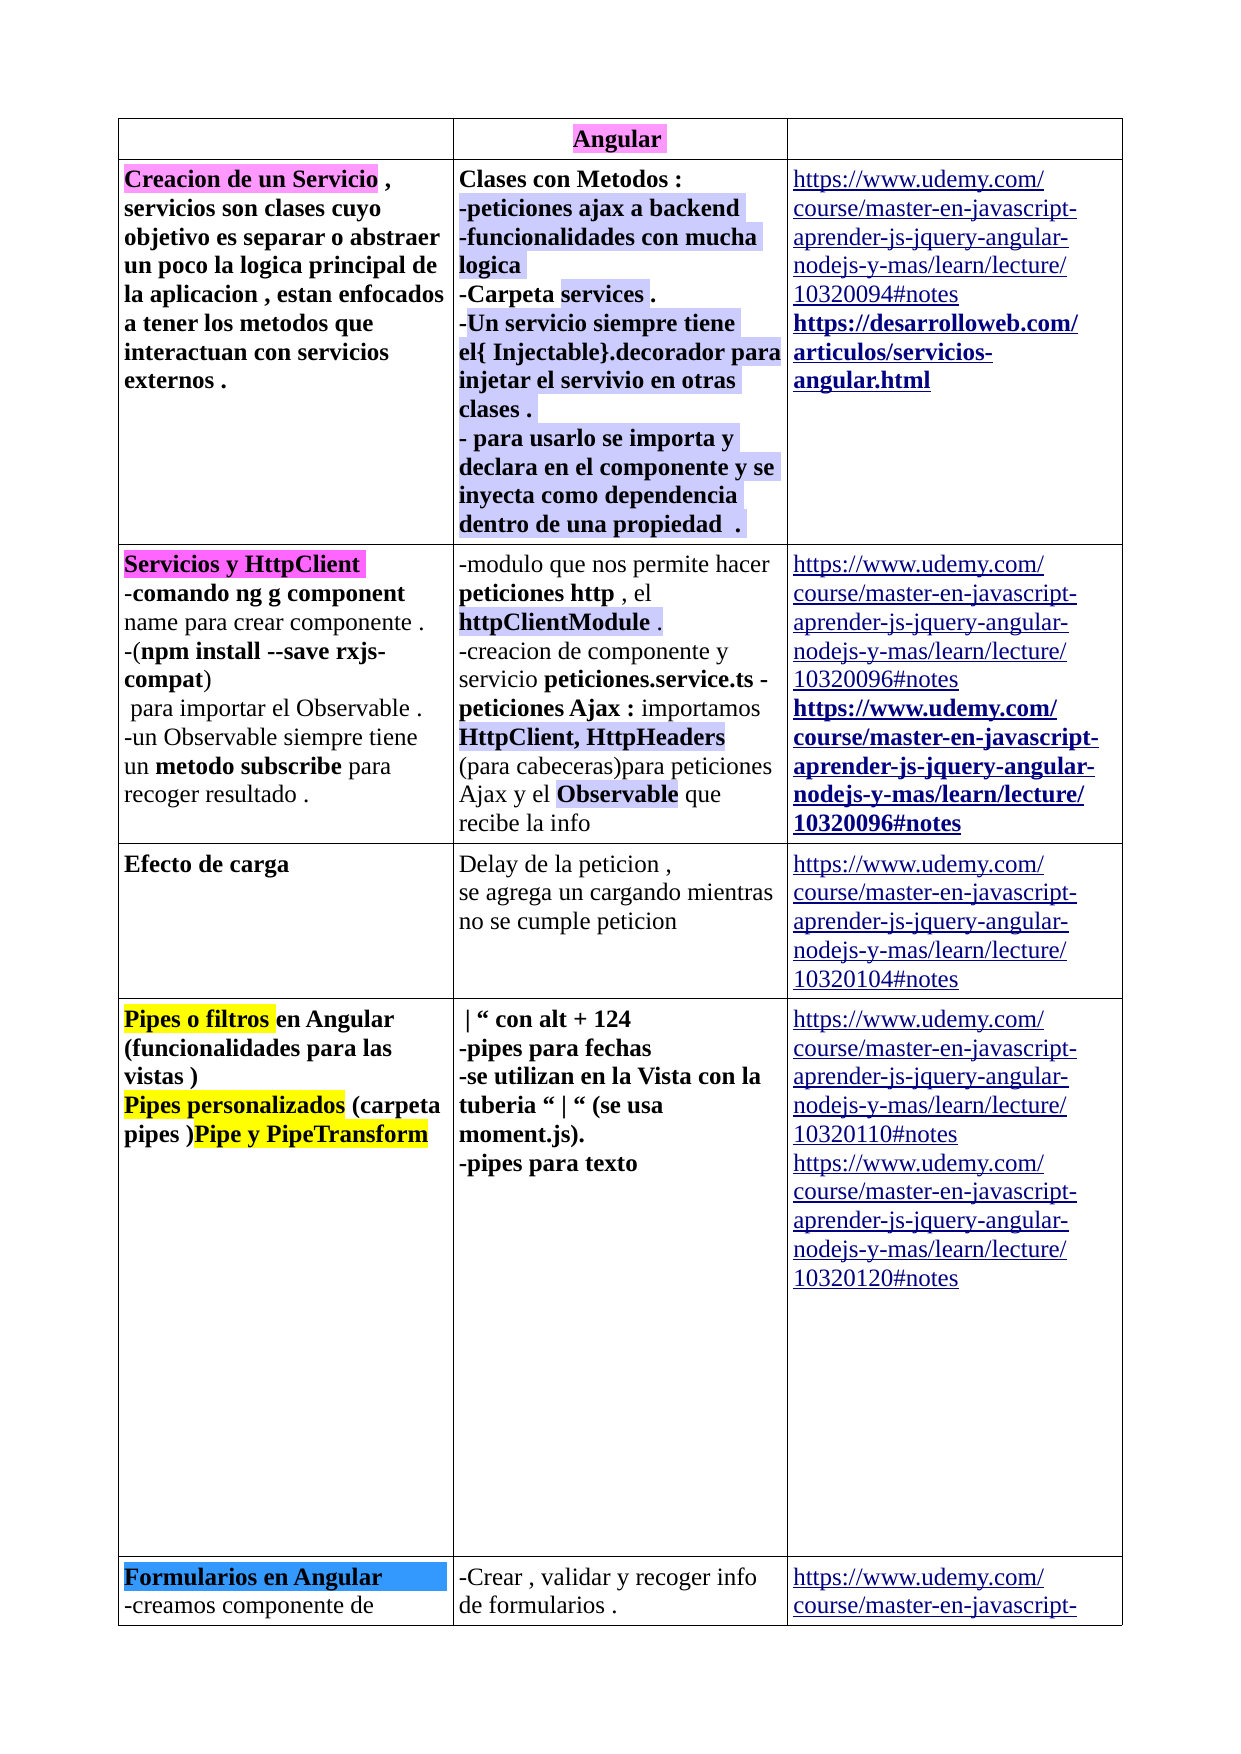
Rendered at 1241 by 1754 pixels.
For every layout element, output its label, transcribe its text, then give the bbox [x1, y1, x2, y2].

table_cell | “ con alt + 124 -pipes para fechas -se utilizan en la Vista con la tuberia “ | “ (se usa moment.js). -pipes para texto [454, 999, 787, 1556]
table_cell Efecto de carga [119, 844, 453, 998]
table_cell -Crear , validar y recoger info de formularios . [454, 1557, 787, 1625]
table_header [119, 119, 453, 158]
table_header Angular [454, 119, 787, 158]
table_cell https://www.udemy.com/course/master-en-javascript-aprender-js-jquery-angular-nodejs-y-mas/learn/lecture/10320094#notes https://desarrolloweb.com/articulos/servicios-angular.html [788, 160, 1122, 544]
table_cell https://www.udemy.com/course/master-en-javascript-aprender-js-jquery-angular-nodejs-y-mas/learn/lecture/10320096#notes https://www.udemy.com/course/master-en-javascript-aprender-js-jquery-angular-nodejs-y-mas/learn/lecture/10320096#notes [788, 545, 1122, 843]
table_cell https://www.udemy.com/course/master-en-javascript- [788, 1557, 1122, 1625]
table_cell https://www.udemy.com/course/master-en-javascript-aprender-js-jquery-angular-nodejs-y-mas/learn/lecture/10320104#notes [788, 844, 1122, 998]
table_cell Formularios en Angular -creamos componente de [119, 1557, 453, 1625]
table_cell https://www.udemy.com/course/master-en-javascript-aprender-js-jquery-angular-nodejs-y-mas/learn/lecture/10320110#notes https://www.udemy.com/course/master-en-javascript-aprender-js-jquery-angular-nodejs-y-mas/learn/lecture/10320120#notes [788, 999, 1122, 1556]
table_cell Pipes o filtros en Angular (funcionalidades para las vistas ) Pipes personalizados (carpeta pipes )Pipe y PipeTransform [119, 999, 453, 1556]
table_cell Clases con Metodos : -peticiones ajax a backend -funcionalidades con mucha logica -Carpeta services . -Un servicio siempre tiene el{ Injectable}.decorador para injetar el servivio en otras clases . - para usarlo se importa y declara en el componente y se inyecta como dependencia dentro de una propiedad . [454, 160, 787, 544]
table_cell Creacion de un Servicio , servicios son clases cuyo objetivo es separar o abstraer un poco la logica principal de la aplicacion , estan enfocados a tener los metodos que interactuan con servicios externos . [119, 160, 453, 544]
table_cell Servicios y HttpClient -comando ng g component name para crear componente . -(npm install --save rxjs-compat) para importar el Observable . -un Observable siempre tiene un metodo subscribe para recoger resultado . [119, 545, 453, 843]
table_cell Delay de la peticion , se agrega un cargando mientras no se cumple peticion [454, 844, 787, 998]
table_cell -modulo que nos permite hacer peticiones http , el httpClientModule . -creacion de componente y servicio peticiones.service.ts -peticiones Ajax : importamos HttpClient, HttpHeaders (para cabeceras)para peticiones Ajax y el Observable que recibe la info [454, 545, 787, 843]
table_header [788, 119, 1122, 158]
